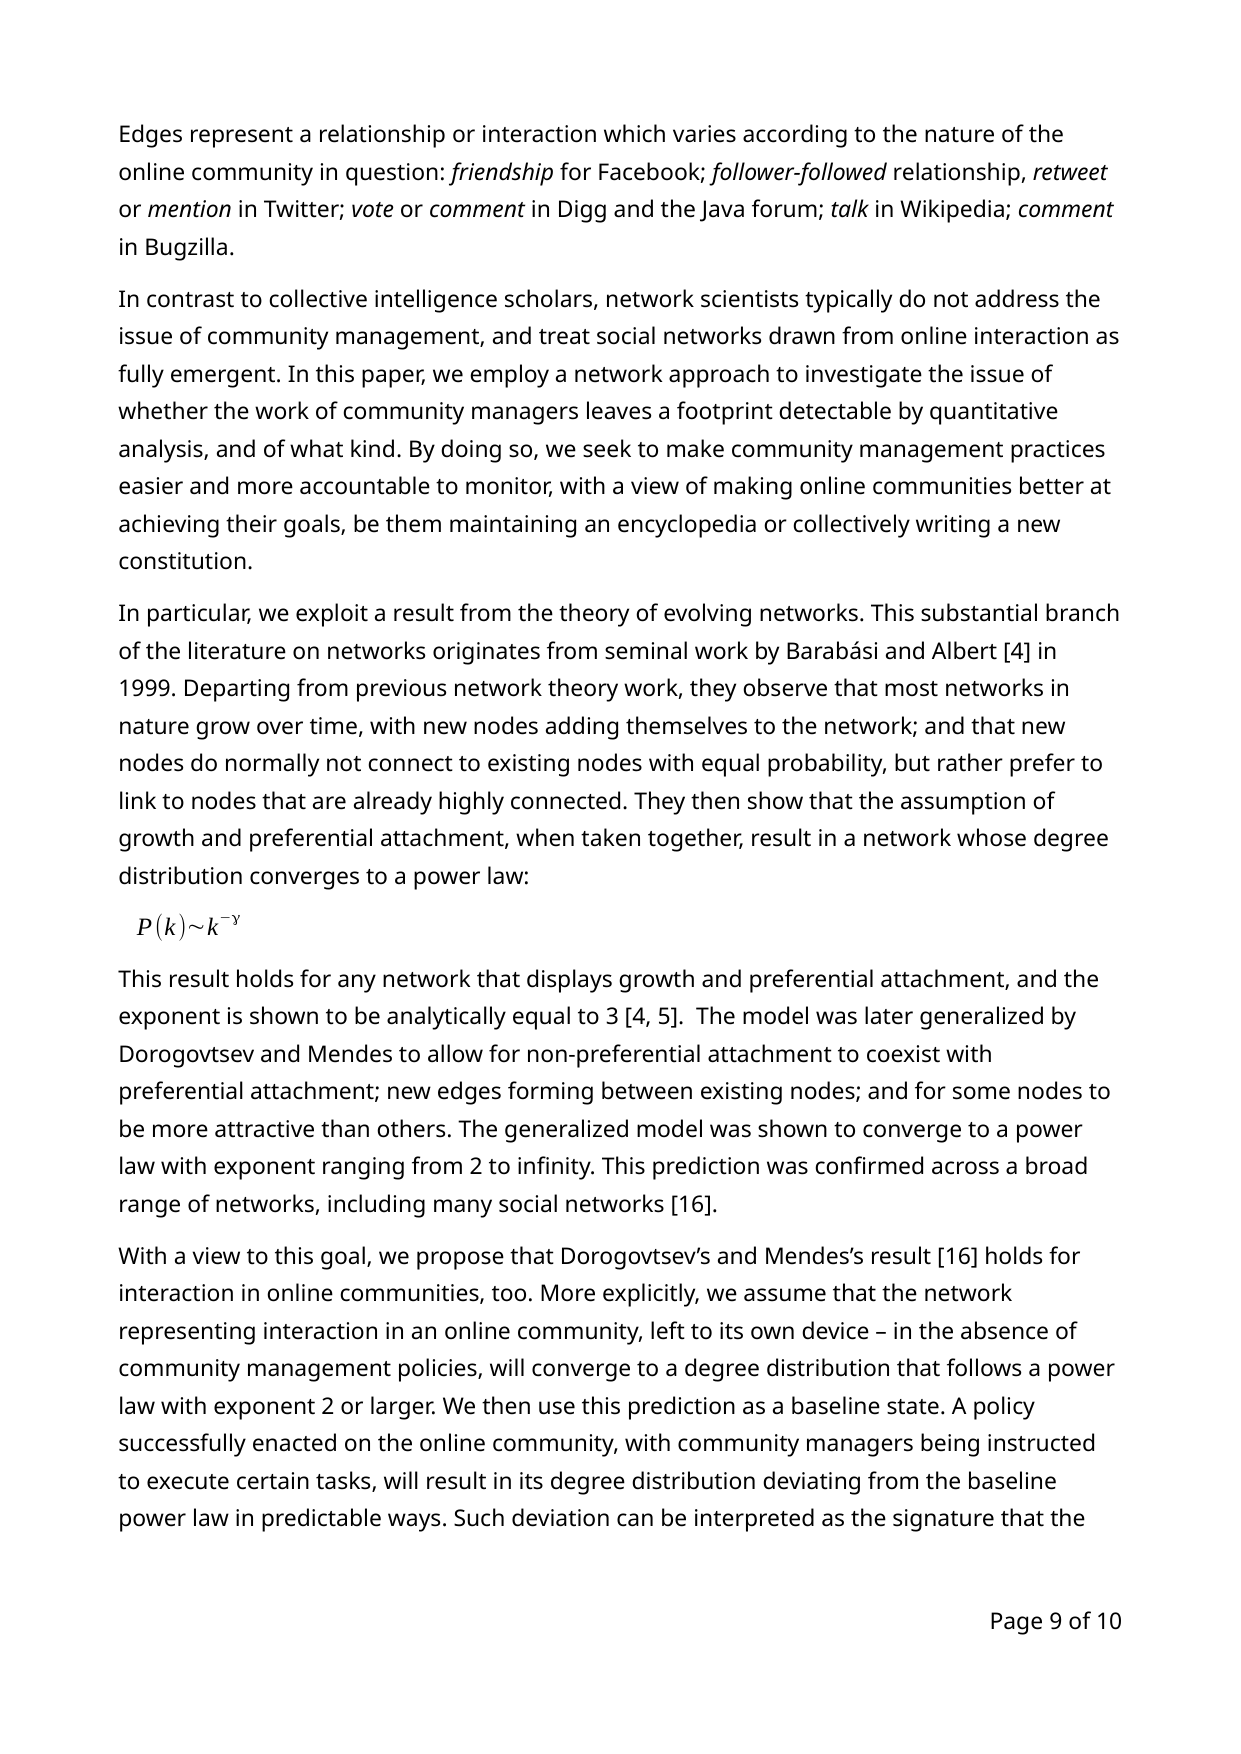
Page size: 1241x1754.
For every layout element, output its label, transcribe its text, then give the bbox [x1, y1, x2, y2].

text With a view to this goal, we propose that Dorogovtsev’s and Mendes’s result [16] holds for interaction in online communities, too. More explicitly, we assume that the network representing interaction in an online community, left to its own device – in the absence of community management policies, will converge to a degree distribution that follows a power law with exponent 2 or larger. We then use this prediction as a baseline state. A policy successfully enacted on the online community, with community managers being instructed to execute certain tasks, will result in its degree distribution deviating from the baseline power law in predictable ways. Such deviation can be interpreted as the signature that the [118, 1240, 1122, 1533]
text In particular, we exploit a result from the theory of evolving networks. This substantial branch of the literature on networks originates from seminal work by Barabási and Albert [4] in 1999. Departing from previous network theory work, they observe that most networks in nature grow over time, with new nodes adding themselves to the network; and that new nodes do normally not connect to existing nodes with equal probability, but rather prefer to link to nodes that are already highly connected. They then show that the assumption of growth and preferential attachment, when taken together, result in a network whose degree distribution converges to a power law: [118, 597, 1122, 891]
text In contrast to collective intelligence scholars, network scientists typically do not address the issue of community management, and treat social networks drawn from online interaction as fully emergent. In this paper, we employ a network approach to investigate the issue of whether the work of community managers leaves a footprint detectable by quantitative analysis, and of what kind. By doing so, we seek to make community management practices easier and more accountable to monitor, with a view of making online communities better at achieving their goals, be them maintaining an encyclopedia or collectively writing a new constitution. [118, 283, 1122, 576]
text This result holds for any network that displays growth and preferential attachment, and the exponent is shown to be analytically equal to 3 [4, 5]. The model was later generalized by Dorogovtsev and Mendes to allow for non-preferential attachment to coexist with preferential attachment; new edges forming between existing nodes; and for some nodes to be more attractive than others. The generalized model was shown to converge to a power law with exponent ranging from 2 to infinity. This prediction was confirmed across a broad range of networks, including many social networks [16]. [118, 963, 1122, 1219]
text Edges represent a relationship or interaction which varies according to the nature of the online community in question: friendship for Facebook; follower-followed relationship, retweet or mention in Twitter; vote or comment in Digg and the Java forum; talk in Wikipedia; comment in Bugzilla. [118, 118, 1122, 262]
